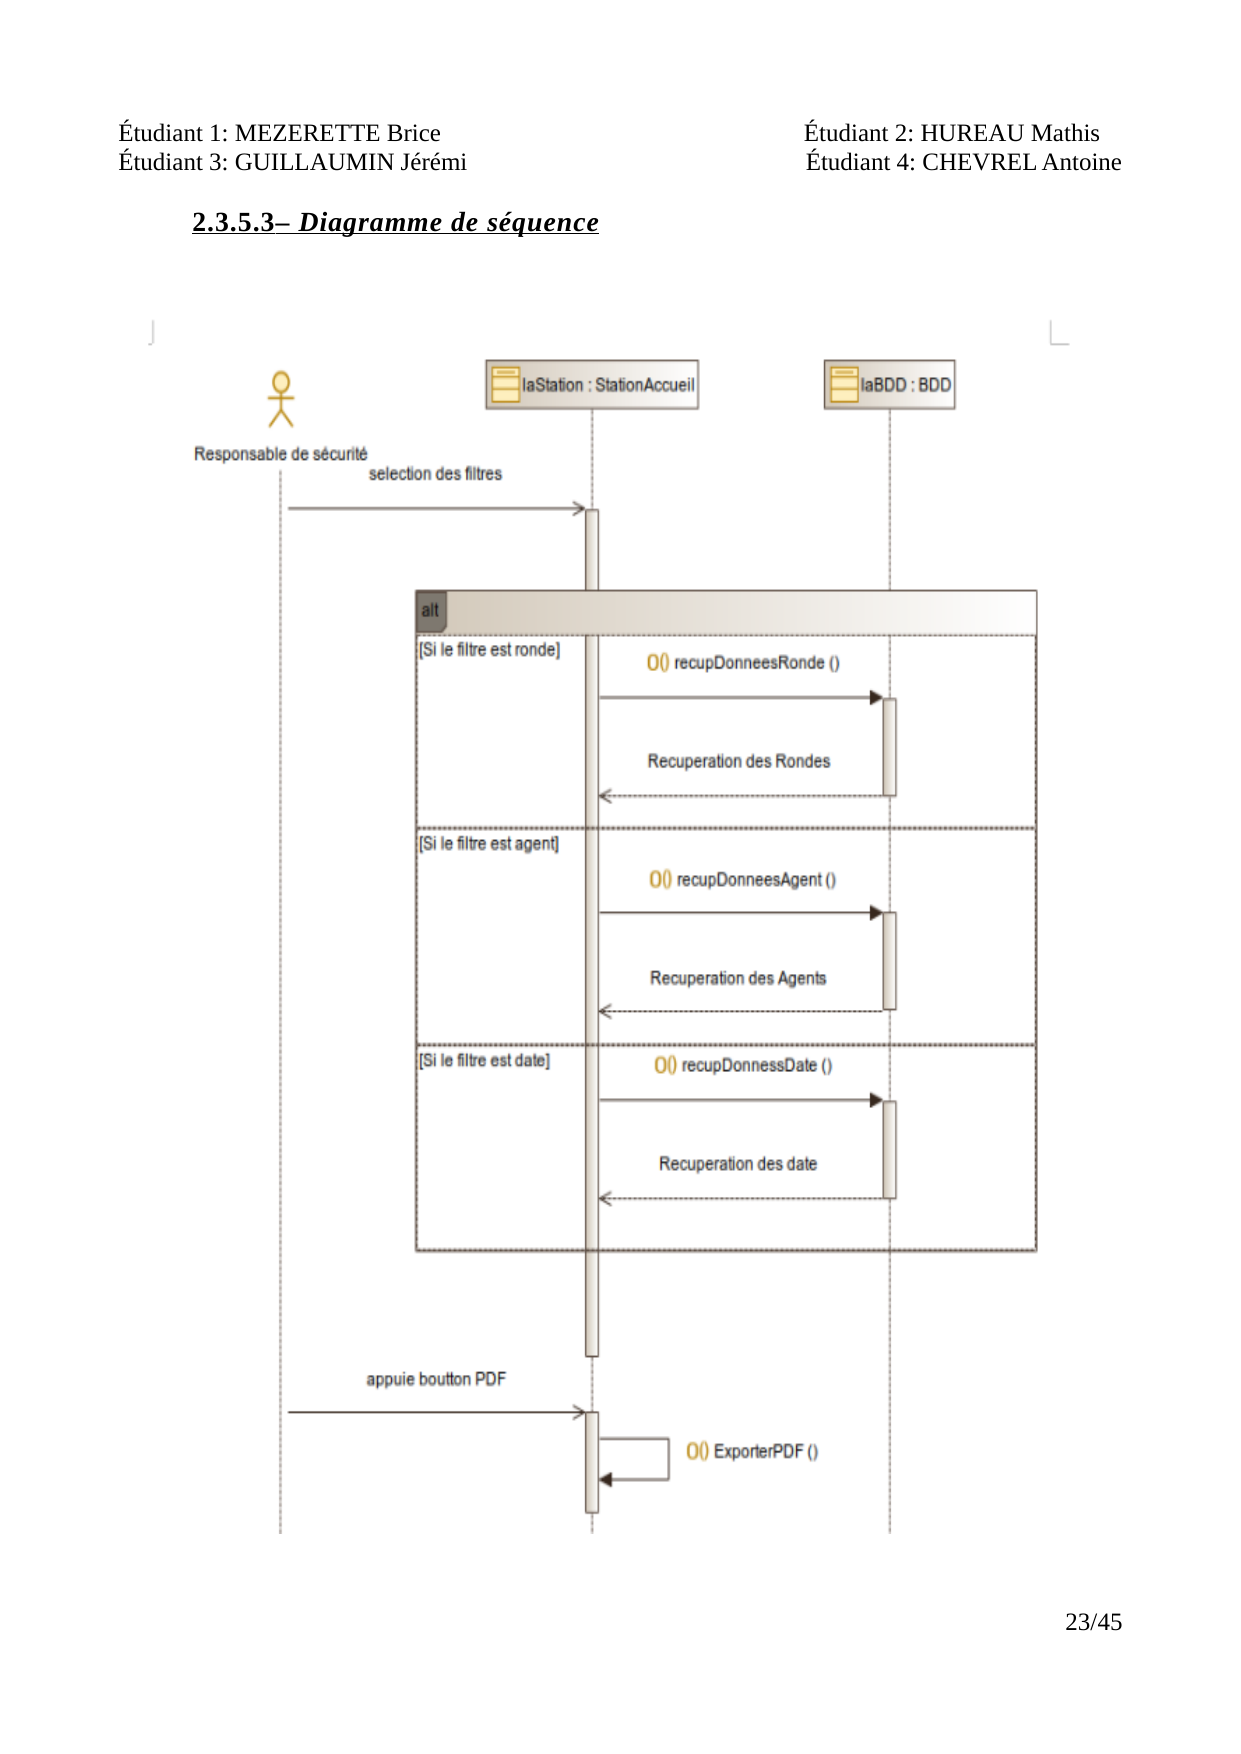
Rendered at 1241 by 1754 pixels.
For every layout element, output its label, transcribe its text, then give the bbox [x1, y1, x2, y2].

picture [148, 315, 1109, 1534]
subtitle 2.3.5.3– Diagramme de séquence [118, 205, 1122, 237]
